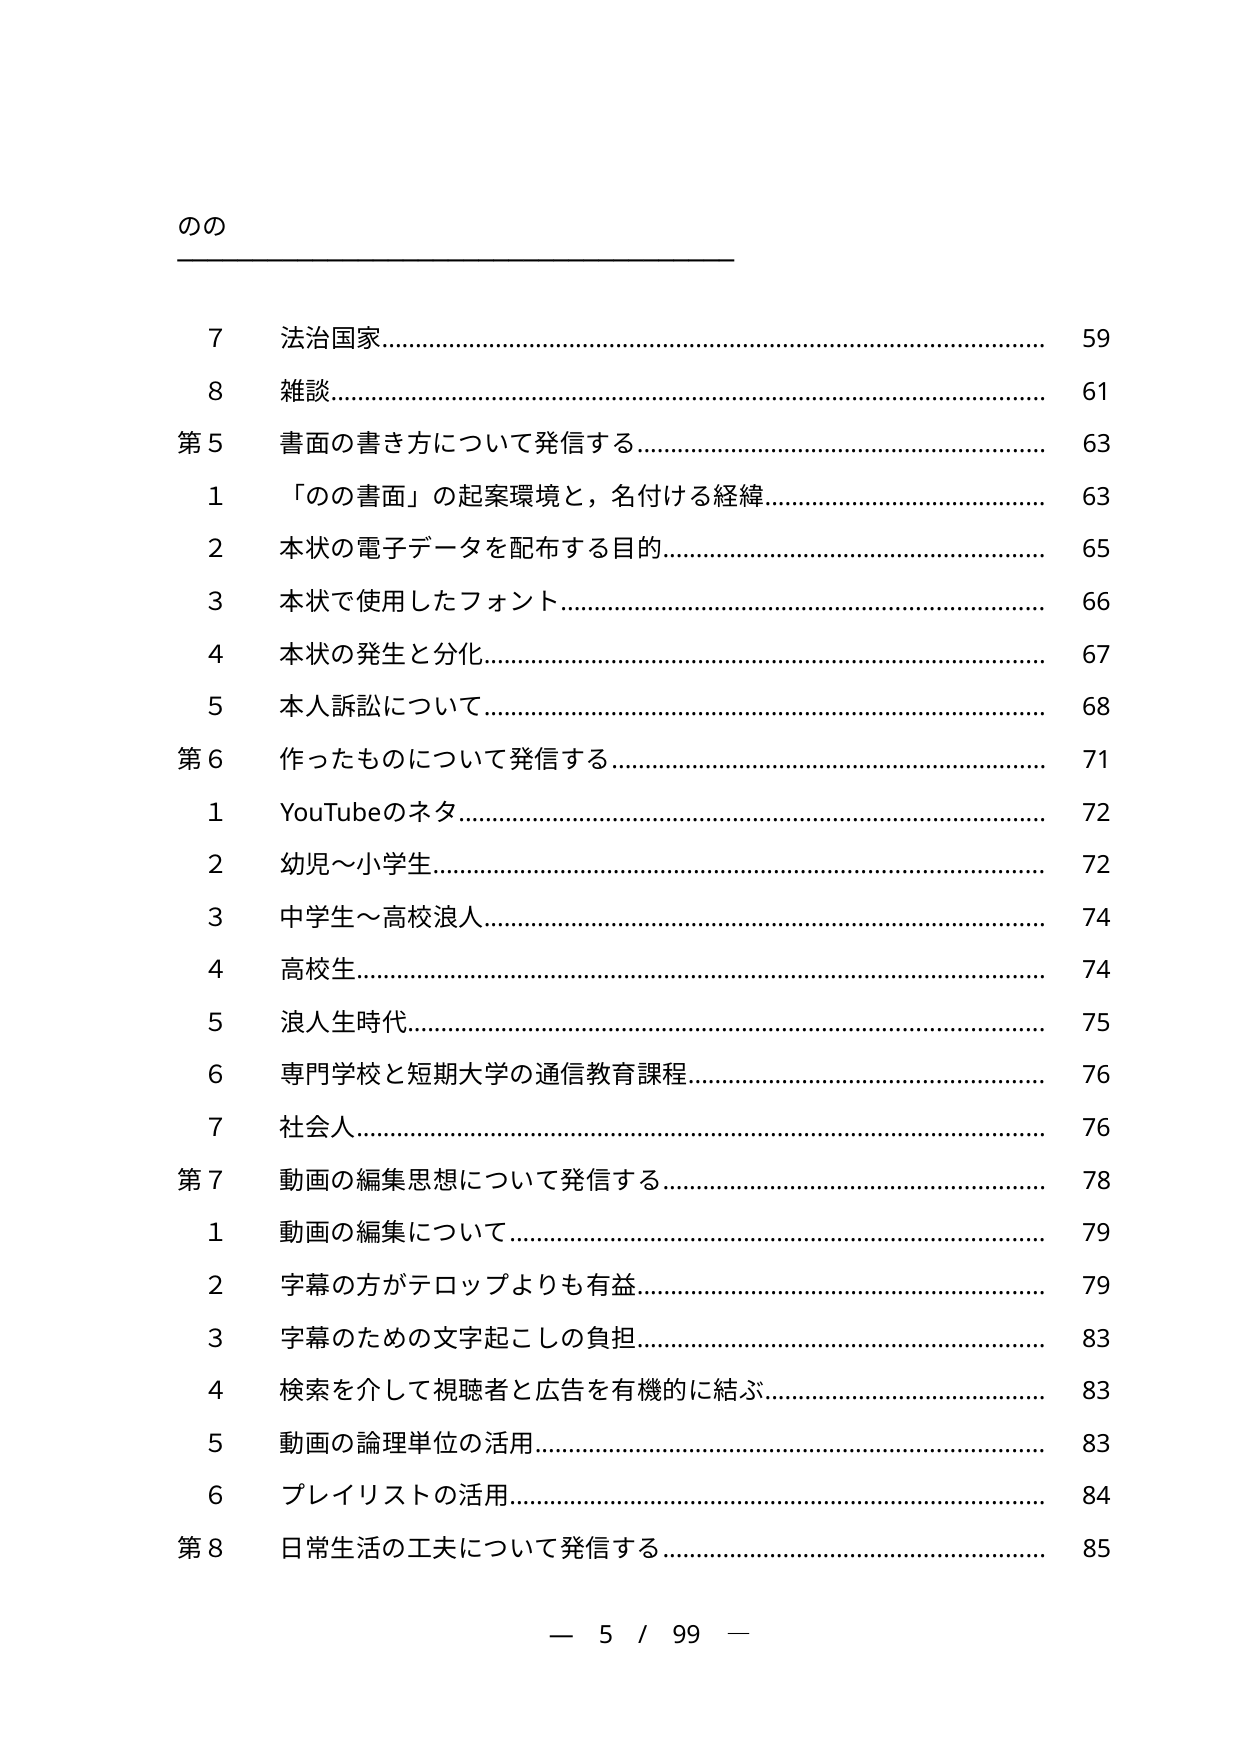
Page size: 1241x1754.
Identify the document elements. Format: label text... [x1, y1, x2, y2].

text ３ 中学生〜高校浪人 74 [198, 889, 1122, 942]
text １ 「のの書面」の起案環境と，名付ける経緯 63 [198, 468, 1122, 521]
text ３ 本状で使用したフォント 66 [198, 573, 1122, 626]
text ５ 浪人生時代 75 [198, 994, 1122, 1047]
text ２ 本状の電子データを配布する目的 65 [198, 521, 1122, 573]
text １ 動画の編集について 79 [198, 1205, 1122, 1257]
text ３ 字幕のための文字起こしの負担 83 [198, 1310, 1122, 1362]
text ７ 社会人 76 [198, 1099, 1122, 1152]
text 第６ 作ったものについて発信する 71 [177, 731, 1240, 784]
text ５ 本人訴訟について 68 [198, 679, 1122, 731]
text ８ 雑談 61 [198, 363, 1122, 416]
text ４ 高校生 74 [198, 942, 1122, 994]
text ２ 字幕の方がテロップよりも有益 79 [198, 1257, 1122, 1310]
text １ YouTubeのネタ 72 [198, 784, 1122, 836]
text ４ 検索を介して視聴者と広告を有機的に結ぶ 83 [198, 1362, 1122, 1415]
text 第８ 日常生活の工夫について発信する 85 [177, 1520, 1240, 1573]
text ４ 本状の発生と分化 67 [198, 626, 1122, 679]
text ６ プレイリストの活用 84 [198, 1468, 1122, 1520]
text ７ 法治国家 59 [198, 310, 1122, 363]
text ６ 専門学校と短期大学の通信教育課程 76 [198, 1047, 1122, 1099]
text ５ 動画の論理単位の活用 83 [198, 1415, 1122, 1468]
text 第７ 動画の編集思想について発信する 78 [177, 1152, 1240, 1205]
text 第５ 書面の書き方について発信する 63 [177, 416, 1240, 468]
text ２ 幼児〜小学生 72 [198, 836, 1122, 889]
